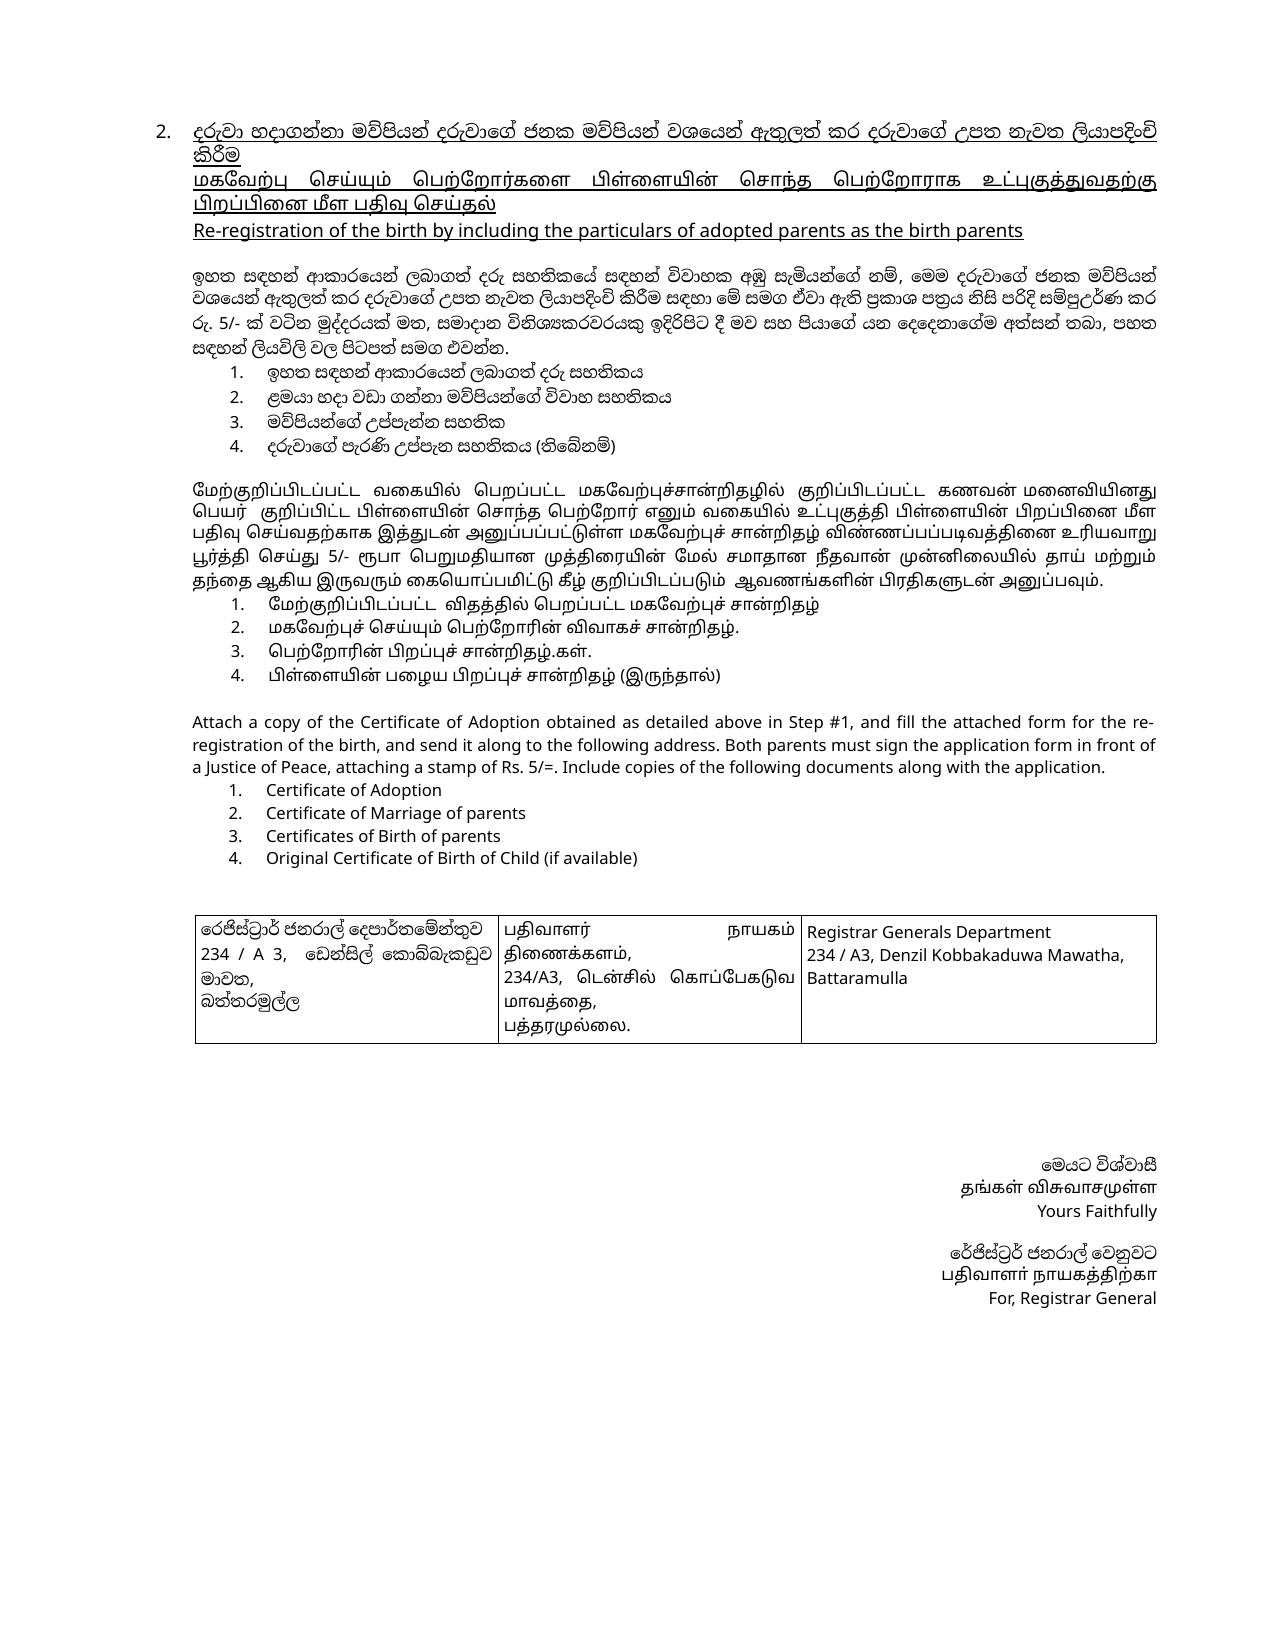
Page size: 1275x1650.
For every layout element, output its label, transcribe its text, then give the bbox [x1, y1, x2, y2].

text பதிவாளா் நாயகத்திற்கா [118, 1266, 1157, 1287]
list பிள்ளையின் பழைய பிறப்புச் சான்றிதழ் (இருந்தால்) [231, 664, 1157, 688]
list மகவேற்புச் செய்யும் பெற்றோரின் விவாகச் சான்றிதழ். [231, 616, 1157, 640]
table_header பதிவாளர் நாயகம் திணைக்களம், 234/A3, டென்சில் கொப்பேகடுவ மாவத்தை, பத்தரமுல்லை. [499, 916, 801, 1043]
text ඉහත සඳහන් ආකාරයෙන් ලබාගත් දරු සහතිකයේ සඳහන් විවාහක අඹු සැමියන්ගේ නම්, මෙම දරුවාගේ ජනක මව්පියන් වශයෙන් ඇතුලත් කර දරුවාගේ උපත නැවත ලියාපදිංචි කිරීම සඳහා මේ සමග ඒවා ඇති ප්‍රකාශ පත්‍රය නිසි පරිදි සම්පුඋර්ණ කර රු. 5/- ක් වටින මුද්දරයක් මත, සමාදාන විනිශ්‍යකරවරයකු ඉදිරිපිට දී මව සහ පියාගේ යන දෙදෙනාගේම අත්සන් තබා, පහත සඳහන් ලියවිලි වල පිටපත් සමග එවන්න. [192, 242, 1157, 361]
list மகவேற்பு செய்யும் பெற்றோர்களை பிள்ளையின் சொந்த பெற்றோராக உட்புகுத்துவதற்கு பிறப்பினை மீள பதிவு செய்தல் [156, 170, 1157, 217]
text රේජිස්ට්‍රර් ජනරාල් වෙනුවට [118, 1222, 1157, 1266]
list දරුවා හදාගන්නා මව්පියන් දරුවාගේ ජනක මව්පියන් වශයෙන් ඇතුලත් කර දරුවාගේ උපත නැවත ලියාපදිංචි කිරීම [156, 118, 1157, 170]
text Attach a copy of the Certificate of Adoption obtained as detailed above in Step #1, and fill the attached form for the re-registration of the birth, and send it along to the following address. Both parents must sign the application form in front of a Justice of Peace, attaching a stamp of Rs. 5/=. Include copies of the following documents along with the application. [192, 711, 1157, 779]
table_header රෙජිස්ට්‍රාර් ජනරාල් දෙපාර්තමේන්තුව 234 / A 3, ඩෙන්සිල් කොබ්බැකඩුව මාවත, බත්තරමුල්ල [196, 916, 498, 1043]
list ඉහත සඳහන් ආකාරයෙන් ලබාගත් දරු සහතිකය [229, 361, 1157, 386]
list Certificates of Birth of parents [228, 824, 1157, 847]
list மேற்குறிப்பிடப்பட்ட விதத்தில் பெறப்பட்ட மகவேற்புச் சான்றிதழ் [231, 592, 1157, 616]
text தங்கள் விசுவாசமுள்ள [118, 1178, 1157, 1199]
list ළමයා හදා වඩා ගන්නා මව්පියන්ගේ විවාහ සහතිකය [229, 386, 1157, 410]
list මව්පියන්ගේ උප්පැන්න සහතික [229, 410, 1157, 435]
text மேற்குறிப்பிடப்பட்ட வகையில் பெறப்பட்ட மகவேற்புச்சான்றிதழில் குறிப்பிடப்பட்ட கணவன் மனைவியினது பெயர் குறிப்பிட்ட பிள்ளையின் சொந்த பெற்றோர் எனும் வகையில் உட்புகுத்தி பிள்ளையின் பிறப்பினை மீள பதிவு செய்வதற்காக இத்துடன் அனுப்பப்பட்டுள்ள மகவேற்புச் சான்றிதழ் விண்ணப்பப்படிவத்தினை உரியவாறு பூர்த்தி செய்து 5/- ரூபா பெறுமதியான முத்திரையின் மேல் சமாதான நீதவான் முன்னிலையில் தாய் மற்றும் தந்தை ஆகிய இருவரும் கையொப்பமிட்டு கீழ் குறிப்பிடப்படும் ஆவணங்களின் பிரதிகளுடன் அனுப்பவும். [192, 482, 1157, 592]
text මෙයට විශ්වාසී [118, 1111, 1157, 1178]
list දරුවාගේ පැරණි උප්පැන සහතිකය (තිබේනම්) [229, 435, 1157, 460]
list Certificate of Marriage of parents [228, 802, 1157, 824]
text For, Registrar General [118, 1287, 1157, 1310]
list Certificate of Adoption [228, 779, 1157, 802]
table_header Registrar Generals Department 234 / A3, Denzil Kobbakaduwa Mawatha, Battaramulla [802, 916, 1156, 1043]
list Re-registration of the birth by including the particulars of adopted parents as the birth parents [156, 217, 1157, 242]
list பெற்றோரின் பிறப்புச் சான்றிதழ்.கள். [231, 640, 1157, 664]
text Yours Faithfully [118, 1199, 1157, 1222]
list Original Certificate of Birth of Child (if available) [228, 847, 1157, 870]
